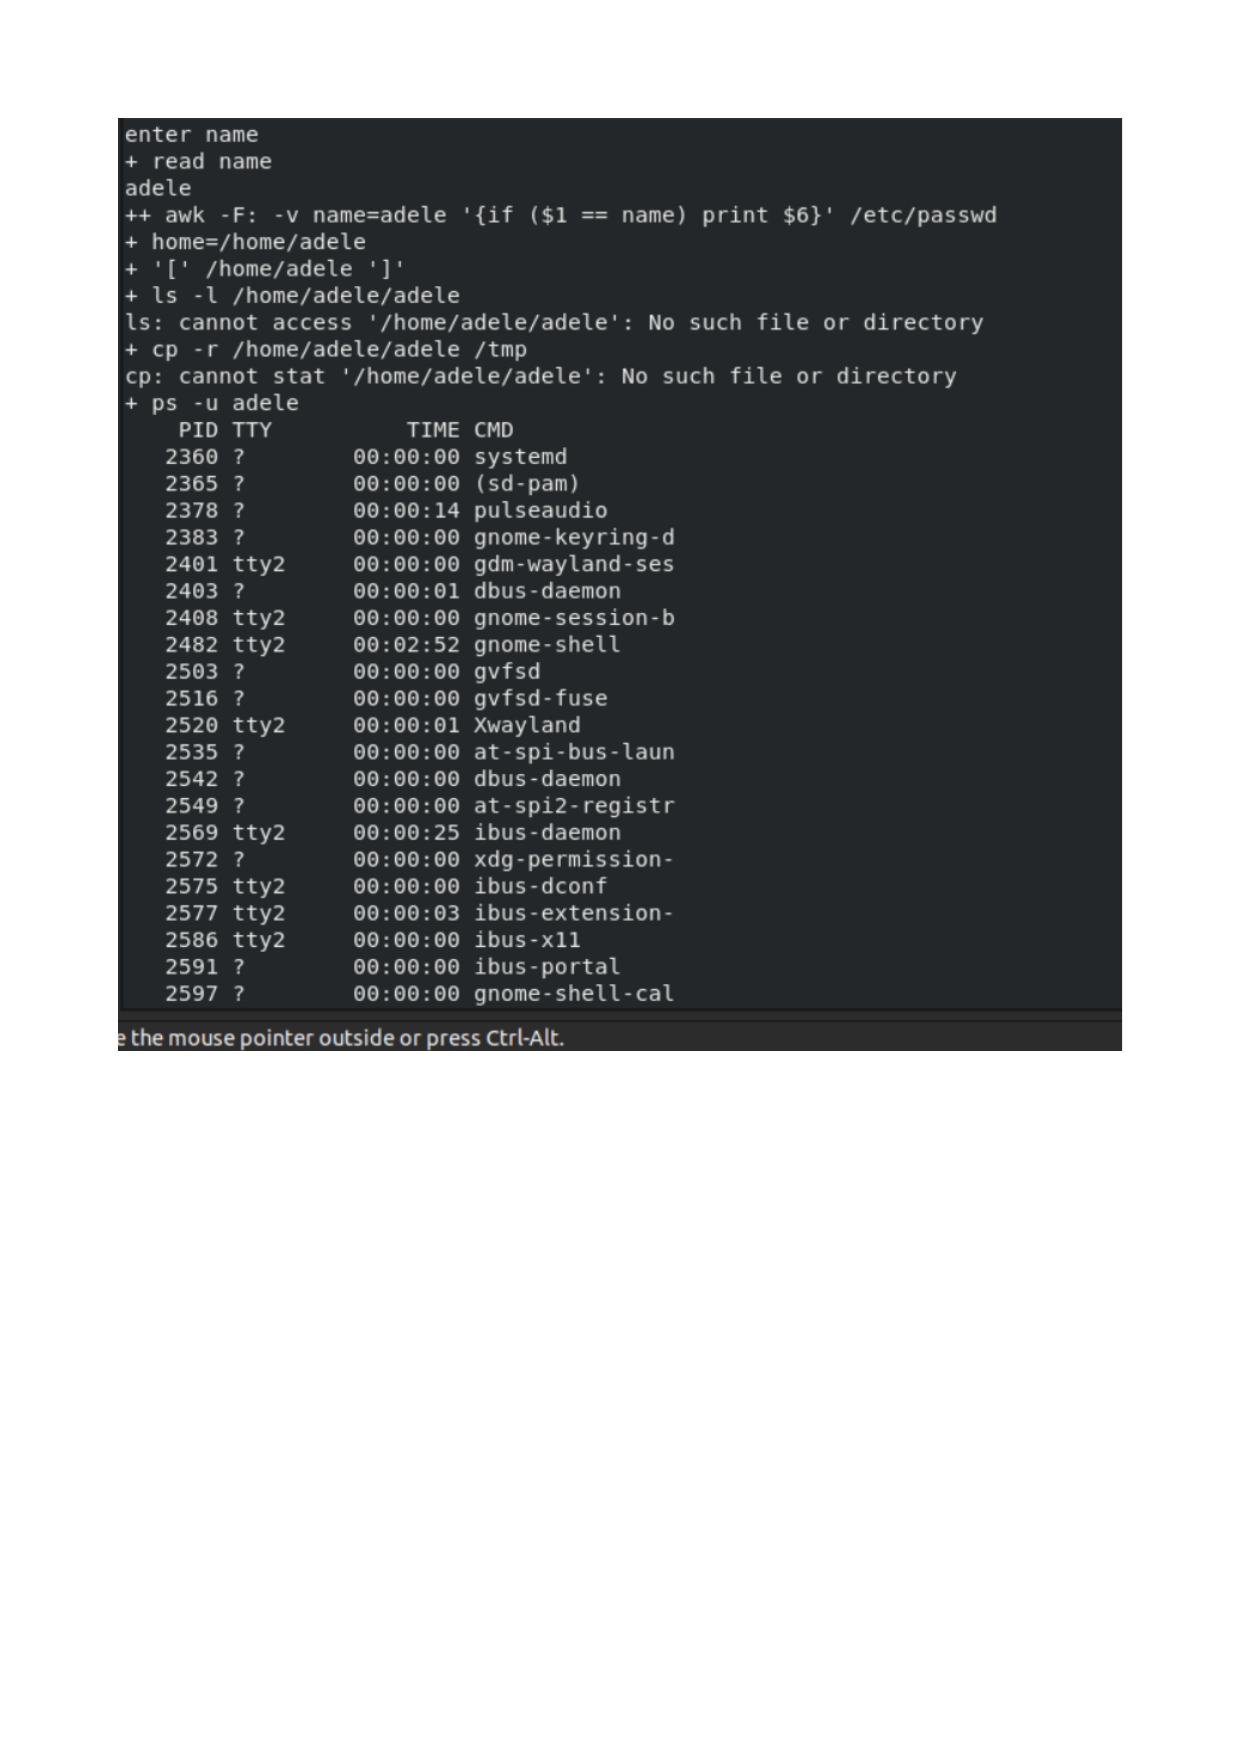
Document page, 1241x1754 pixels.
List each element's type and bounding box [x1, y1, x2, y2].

picture [118, 118, 1123, 1051]
